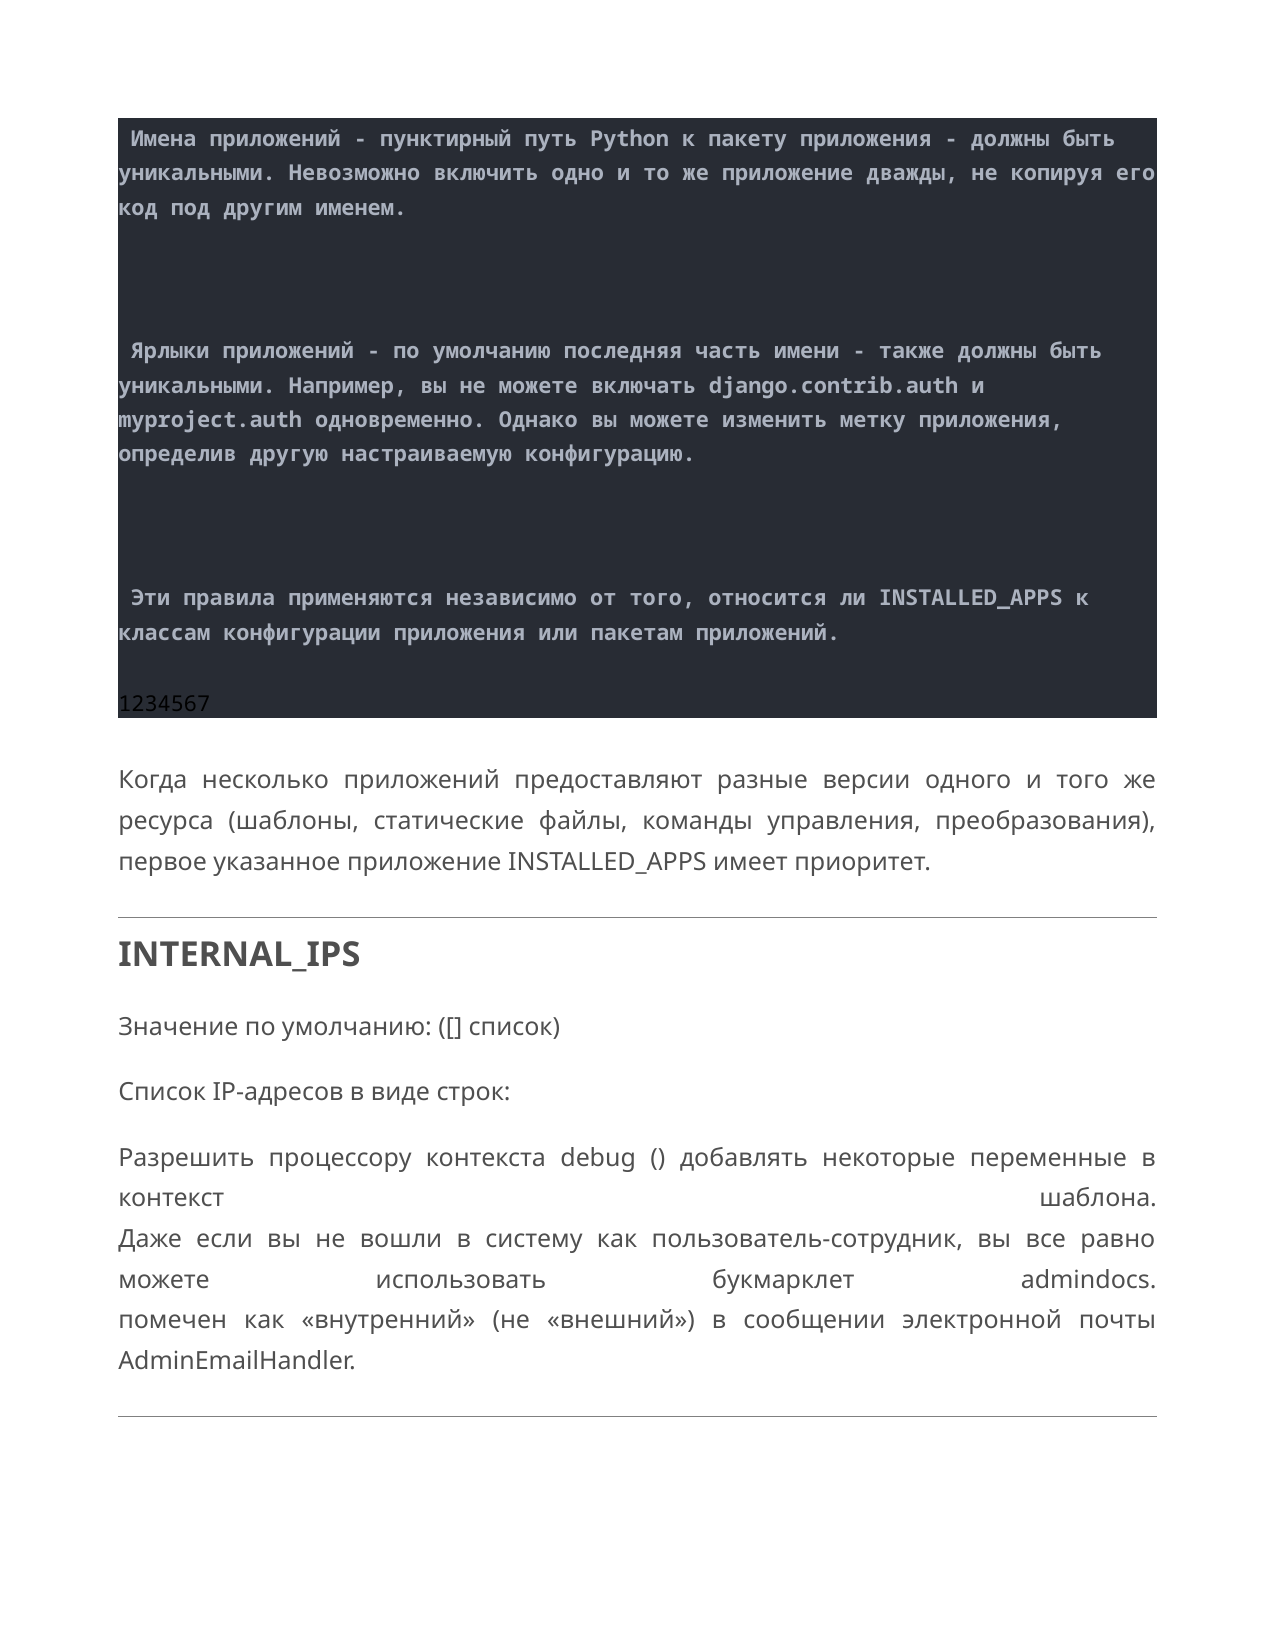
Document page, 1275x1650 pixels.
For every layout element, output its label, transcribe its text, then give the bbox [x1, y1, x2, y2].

subtitle INTERNAL_IPS [118, 930, 1157, 977]
text Когда несколько приложений предоставляют разные версии одного и того же ресурса (шаблоны, статические файлы, команды управления, преобразования), первое указанное приложение INSTALLED_APPS имеет приоритет. [118, 756, 1157, 877]
text Имена приложений - пунктирный путь Python к пакету приложения - должны быть уникальными. Невозможно включить одно и то же приложение дважды, не копируя его код под другим именем. [118, 118, 1157, 221]
text 1234567 [118, 684, 1157, 718]
text Список IP-адресов в виде строк: [118, 1067, 1157, 1108]
text Разрешить процессору контекста debug () добавлять некоторые переменные в контекст шаблона. Даже если вы не вошли в систему как пользователь-сотрудник, вы все равно можете использовать букмарклет admindocs. помечен как «внутренний» (не «внешний») в сообщении электронной почты AdminEmailHandler. [118, 1133, 1157, 1377]
text Ярлыки приложений - по умолчанию последняя часть имени - также должны быть уникальными. Например, вы не можете включать django.contrib.auth и myproject.auth одновременно. Однако вы можете изменить метку приложения, определив другую настраиваемую конфигурацию. [118, 331, 1157, 468]
text Значение по умолчанию: ([] список) [118, 1002, 1157, 1042]
text Эти правила применяются независимо от того, относится ли INSTALLED_APPS к классам конфигурации приложения или пакетам приложений. [118, 577, 1157, 646]
